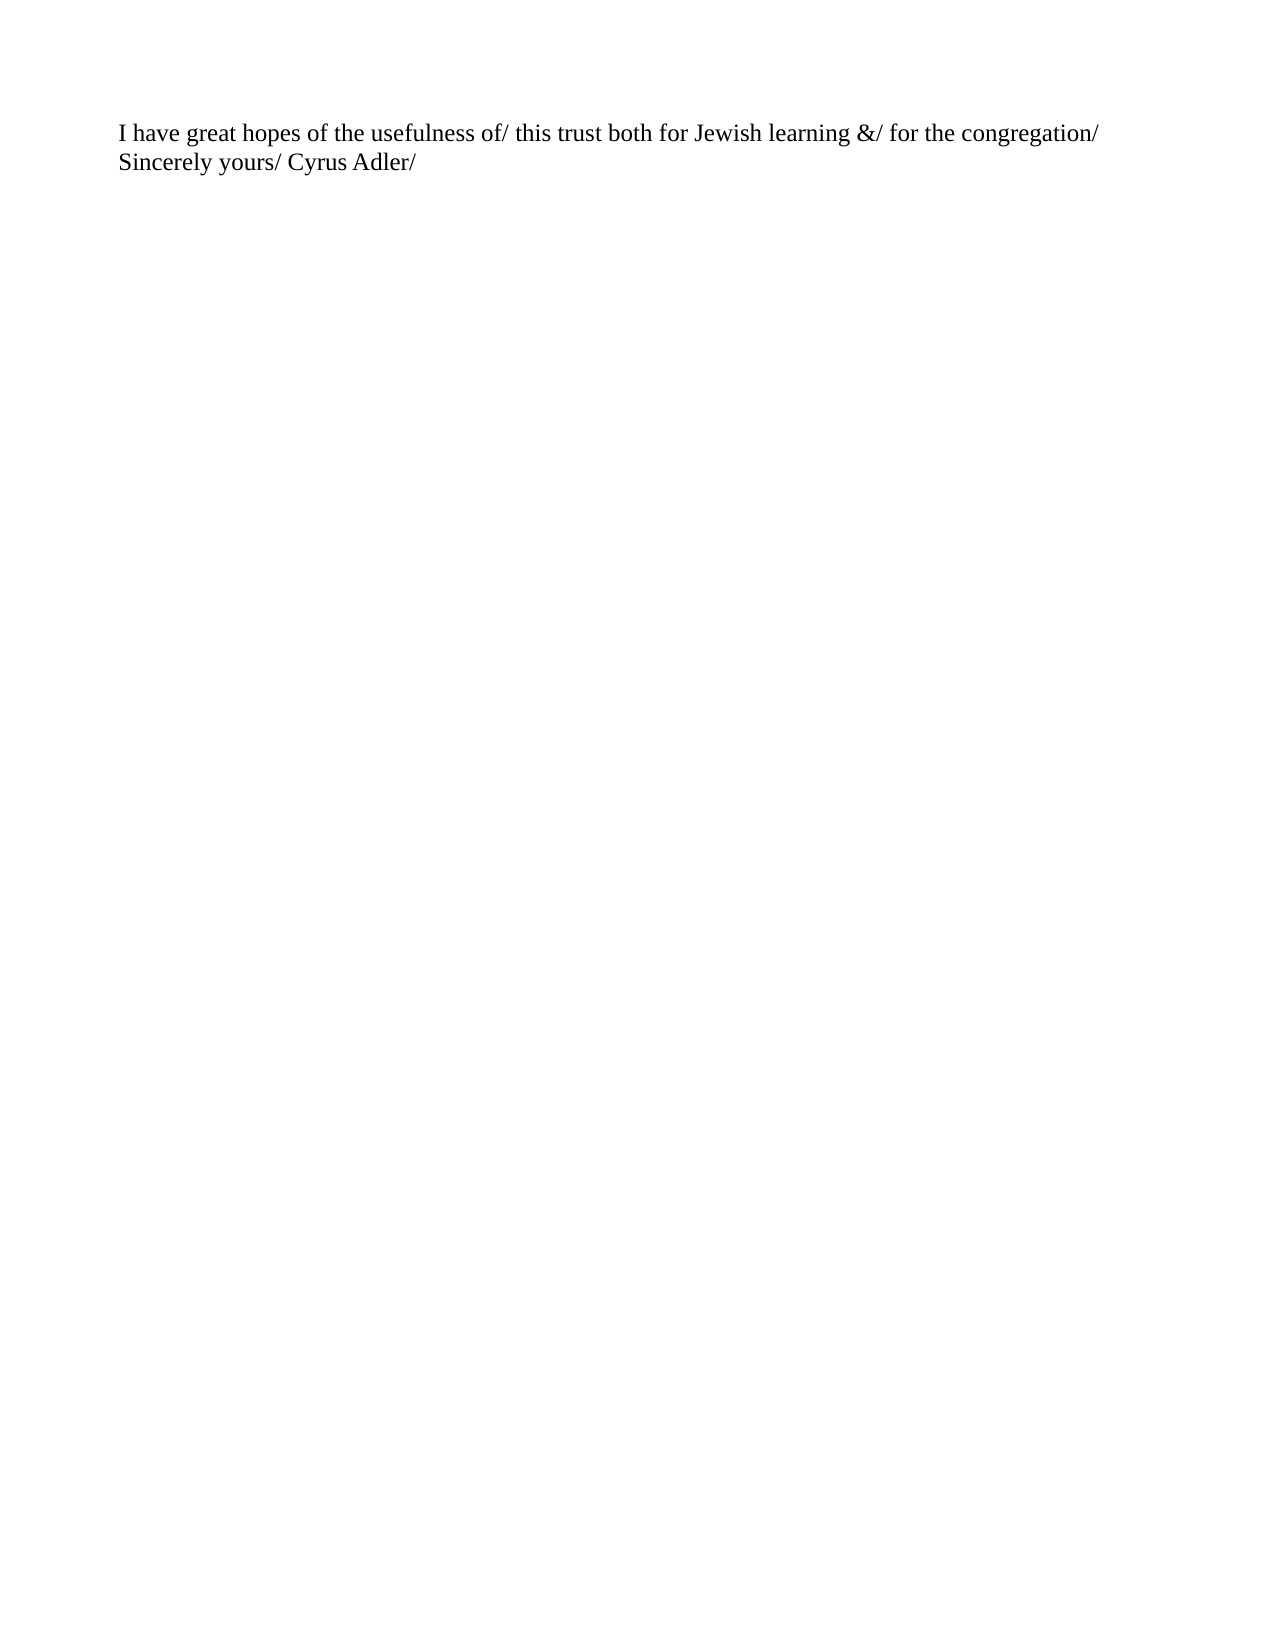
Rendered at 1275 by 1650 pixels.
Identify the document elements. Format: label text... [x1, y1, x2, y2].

text I have great hopes of the usefulness of/ this trust both for Jewish learning &/ for the congregation/ Sincerely yours/ Cyrus Adler/ [118, 118, 1157, 176]
